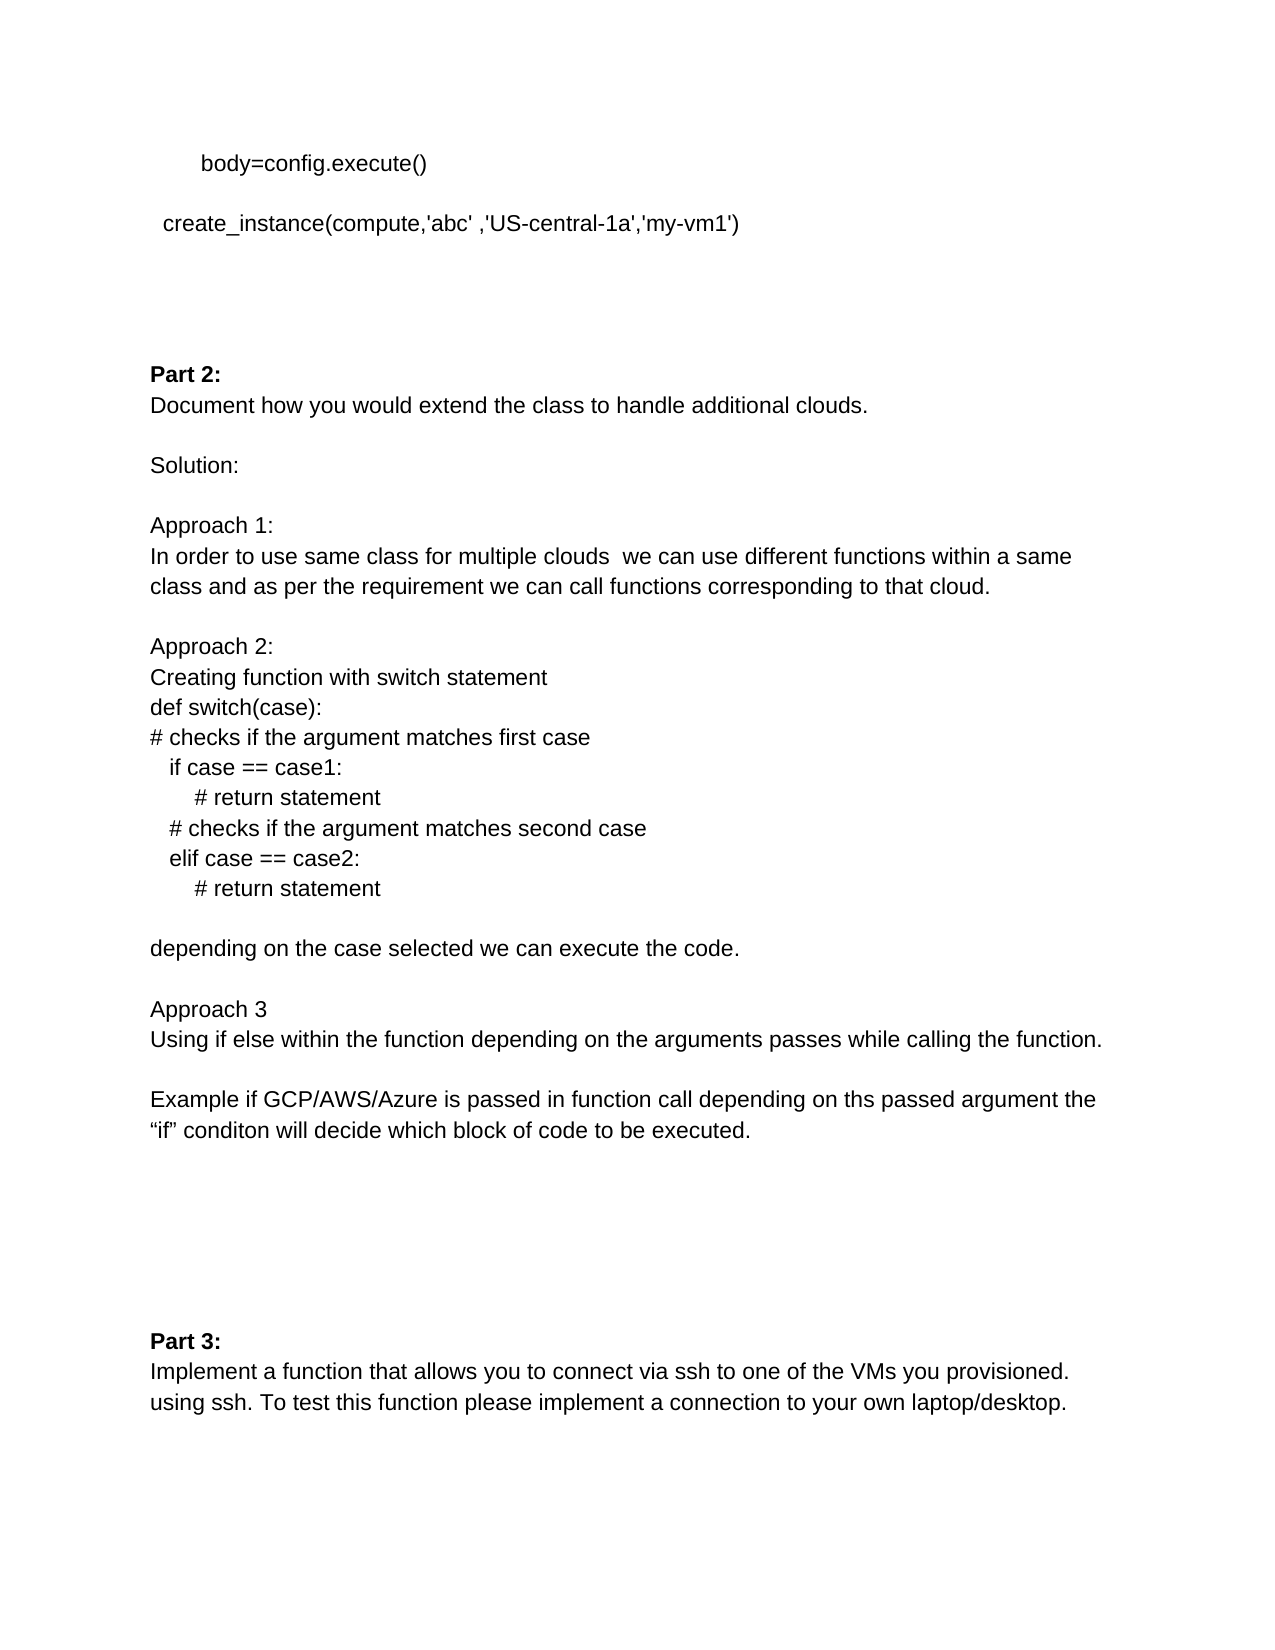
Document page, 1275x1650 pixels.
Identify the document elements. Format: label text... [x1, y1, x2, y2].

text if case == case1: [150, 754, 1125, 781]
text def switch(case): [150, 694, 1125, 720]
text # checks if the argument matches first case [150, 724, 1125, 750]
text Document how you would extend the class to handle additional clouds. [150, 392, 1125, 418]
text # checks if the argument matches second case [150, 814, 1125, 841]
text create_instance(compute,'abc' ,'US-central-1a','my-vm1') [150, 210, 1125, 237]
text Part 3: [150, 1328, 1125, 1354]
text depending on the case selected we can execute the code. [150, 935, 1125, 962]
text elif case == case2: [150, 845, 1125, 871]
text body=config.execute() [150, 150, 1125, 176]
text # return statement [150, 875, 1125, 901]
text Using if else within the function depending on the arguments passes while calling the function. [150, 1026, 1125, 1052]
text Solution: [150, 452, 1125, 478]
text Approach 1: [150, 512, 1125, 539]
text Implement a function that allows you to connect via ssh to one of the VMs you provisioned. using ssh. To test this function please implement a connection to your own laptop/desktop. [150, 1358, 1125, 1415]
text Part 2: [150, 361, 1125, 388]
text In order to use same class for multiple clouds we can use different functions within a same class and as per the requirement we can call functions corresponding to that cloud. [150, 543, 1125, 599]
text # return statement [150, 784, 1125, 811]
text Example if GCP/AWS/Azure is passed in function call depending on ths passed argument the “if” conditon will decide which block of code to be executed. [150, 1086, 1125, 1143]
text Approach 3 [150, 996, 1125, 1022]
text Creating function with switch statement [150, 663, 1125, 690]
text Approach 2: [150, 633, 1125, 660]
